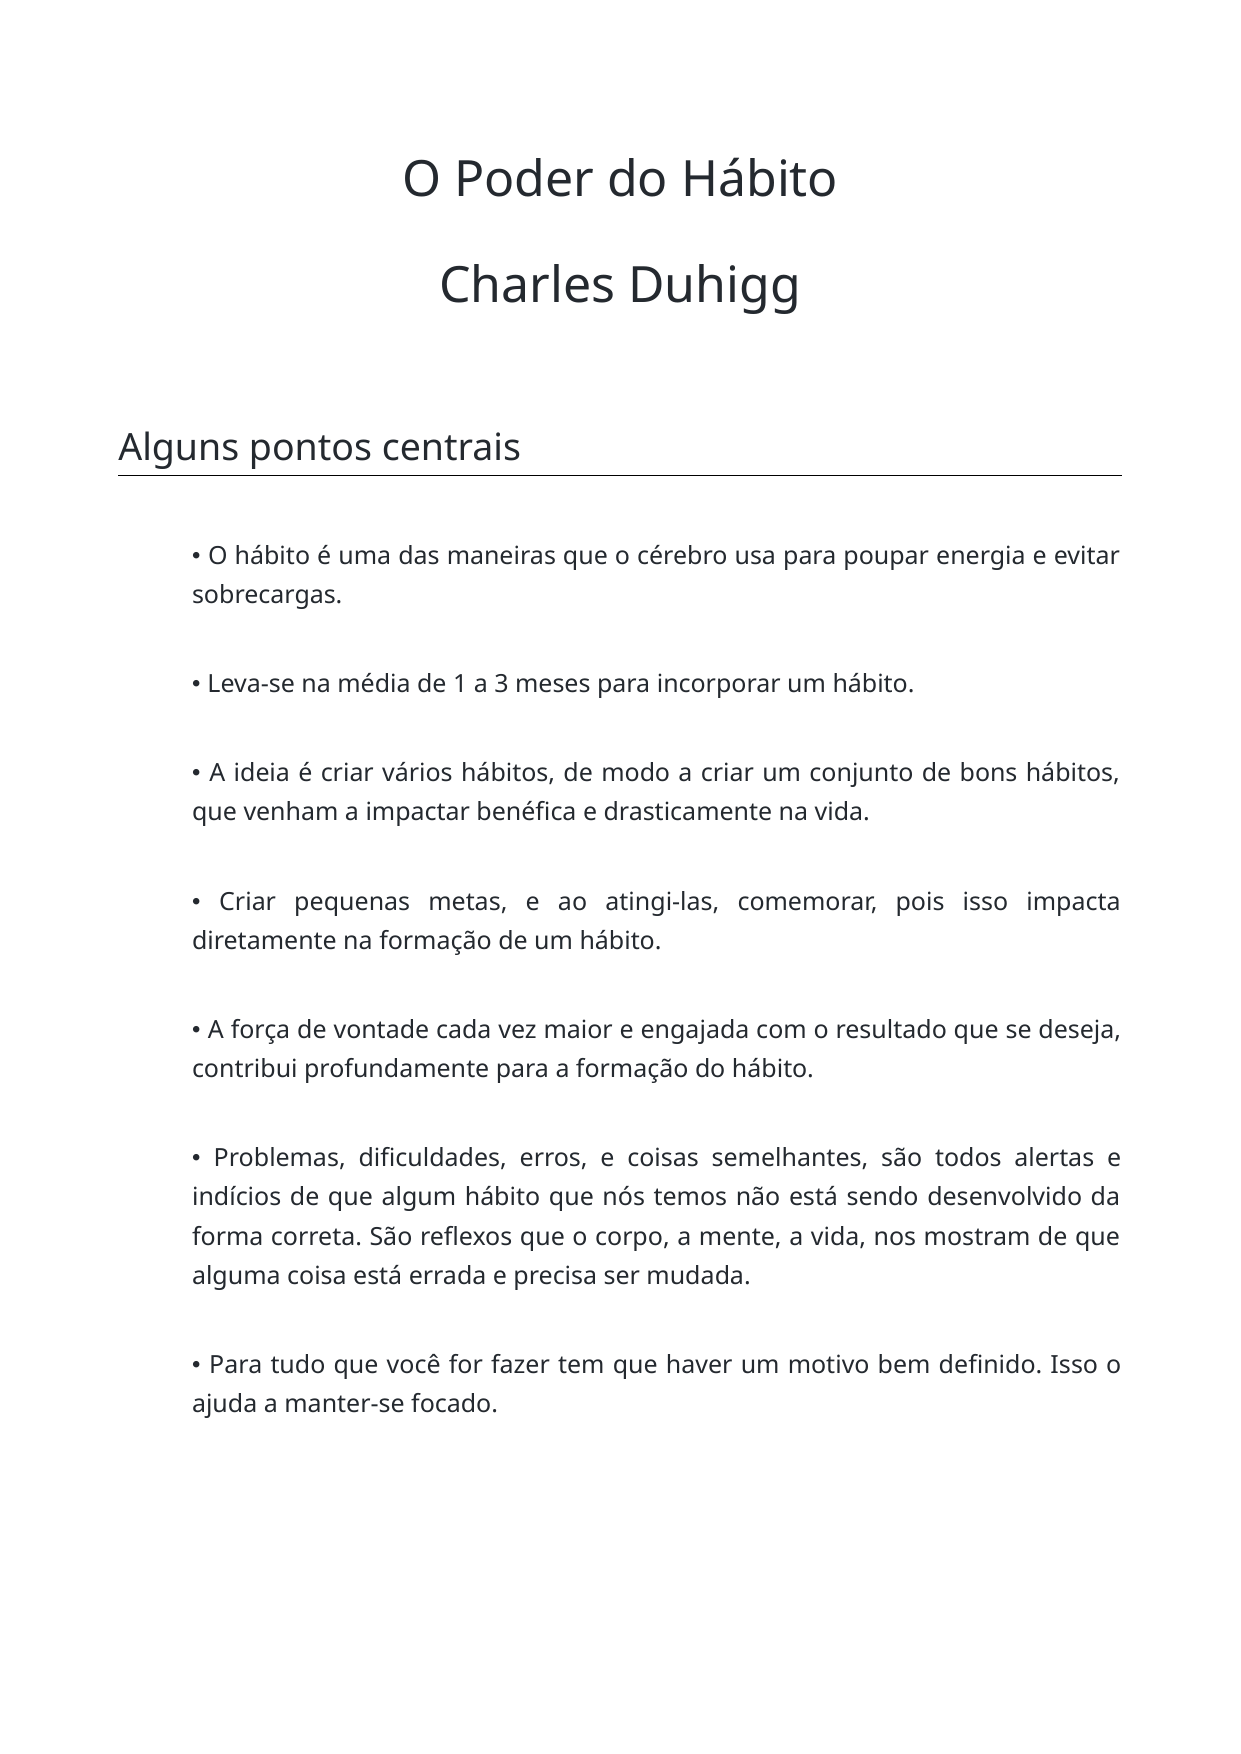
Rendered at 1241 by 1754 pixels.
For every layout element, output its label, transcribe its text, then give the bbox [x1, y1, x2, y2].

list A ideia é criar vários hábitos, de modo a criar um conjunto de bons hábitos, que venham a impactar benéfica e drasticamente na vida. [118, 755, 1122, 828]
list Criar pequenas metas, e ao atingi-las, comemorar, pois isso impacta diretamente na formação de um hábito. [118, 883, 1122, 956]
subtitle Alguns pontos centrais [118, 421, 1122, 475]
list Para tudo que você for fazer tem que haver um motivo bem definido. Isso o ajuda a manter-se focado. [118, 1347, 1122, 1420]
list A força de vontade cada vez maior e engajada com o resultado que se deseja, contribui profundamente para a formação do hábito. [118, 1012, 1122, 1085]
list Problemas, dificuldades, erros, e coisas semelhantes, são todos alertas e indícios de que algum hábito que nós temos não está sendo desenvolvido da forma correta. São reflexos que o corpo, a mente, a vida, nos mostram de que alguma coisa está errada e precisa ser mudada. [118, 1140, 1122, 1291]
subtitle Charles Duhigg [118, 249, 1122, 317]
list O hábito é uma das maneiras que o cérebro usa para poupar energia e evitar sobrecargas. [118, 537, 1122, 611]
list Leva-se na média de 1 a 3 meses para incorporar um hábito. [118, 666, 1122, 700]
subtitle O Poder do Hábito [118, 143, 1122, 211]
